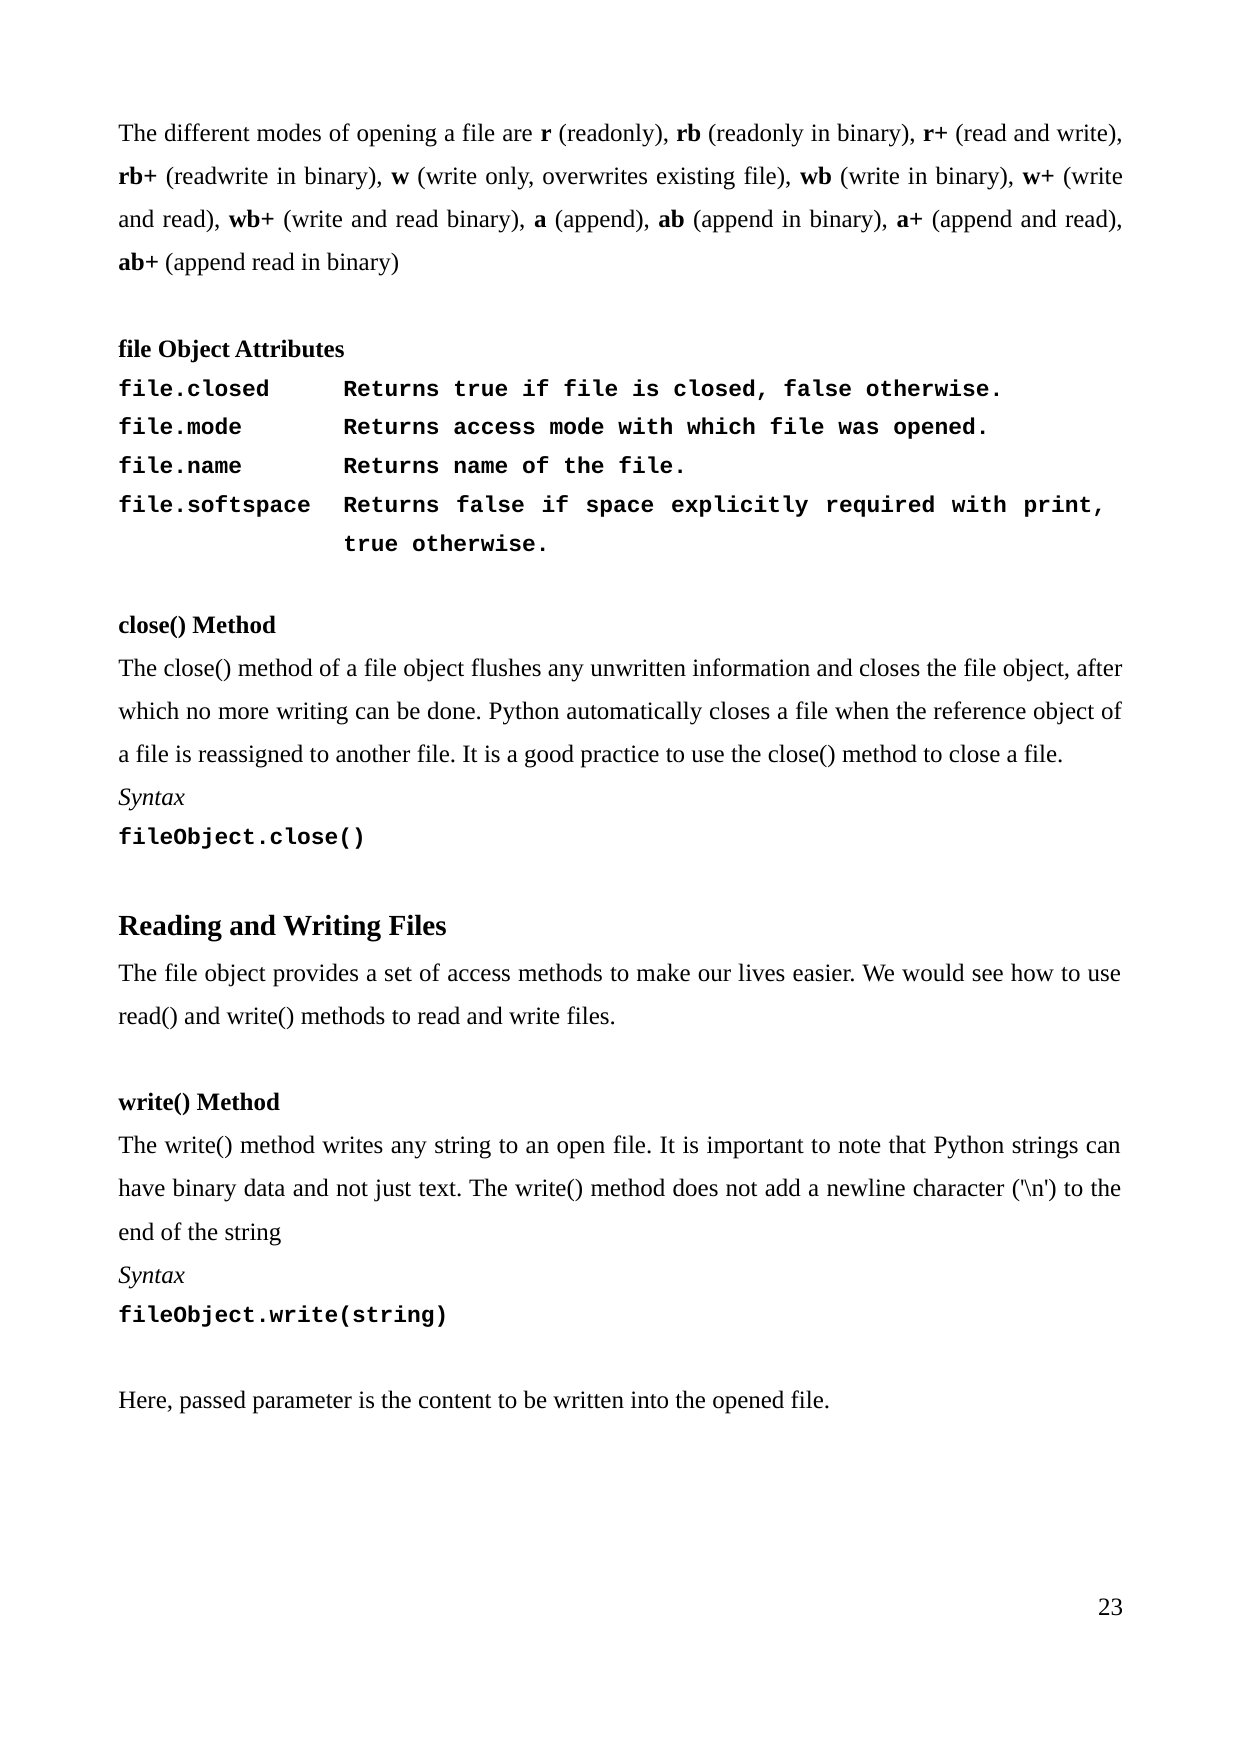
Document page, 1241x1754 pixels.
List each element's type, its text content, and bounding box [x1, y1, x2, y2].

text The file object provides a set of access methods to make our lives easier. We would see how to use read() and write() methods to read and write files. [118, 958, 1123, 1030]
subtitle Reading and Writing Files [118, 908, 1123, 941]
text The write() method writes any string to an open file. It is important to note that Python strings can have binary data and not just text. The write() method does not add a newline character ('\n') to the end of the string [118, 1130, 1123, 1245]
subtitle write() Method [118, 1087, 1123, 1116]
text fileObject.write(string) [118, 1303, 1123, 1329]
text file.mode Returns access mode with which file was opened. [118, 416, 1123, 442]
text The close() method of a file object flushes any unwritten information and closes the file object, after which no more writing can be done. Python automatically closes a file when the reference object of a file is reassigned to another file. It is a good practice to use the close() method to close a file. [118, 653, 1123, 768]
text The different modes of opening a file are r (readonly), rb (readonly in binary), r+ (read and write), rb+ (readwrite in binary), w (write only, overwrites existing file), wb (write in binary), w+ (write and read), wb+ (write and read binary), a (append), ab (append in binary), a+ (append and read), ab+ (append read in binary) [118, 118, 1123, 276]
text Syntax [118, 1260, 1123, 1288]
subtitle close() Method [118, 610, 1123, 639]
text file.name Returns name of the file. [118, 454, 1123, 481]
subtitle file Object Attributes [118, 334, 1123, 362]
text fileObject.close() [118, 826, 1123, 852]
text Syntax [118, 782, 1123, 811]
text file.softspace Returns false if space explicitly required with print, true otherwise. [118, 493, 1123, 558]
text Here, passed parameter is the content to be written into the opened file. [118, 1385, 1123, 1414]
text file.closed Returns true if file is closed, false otherwise. [118, 377, 1123, 403]
